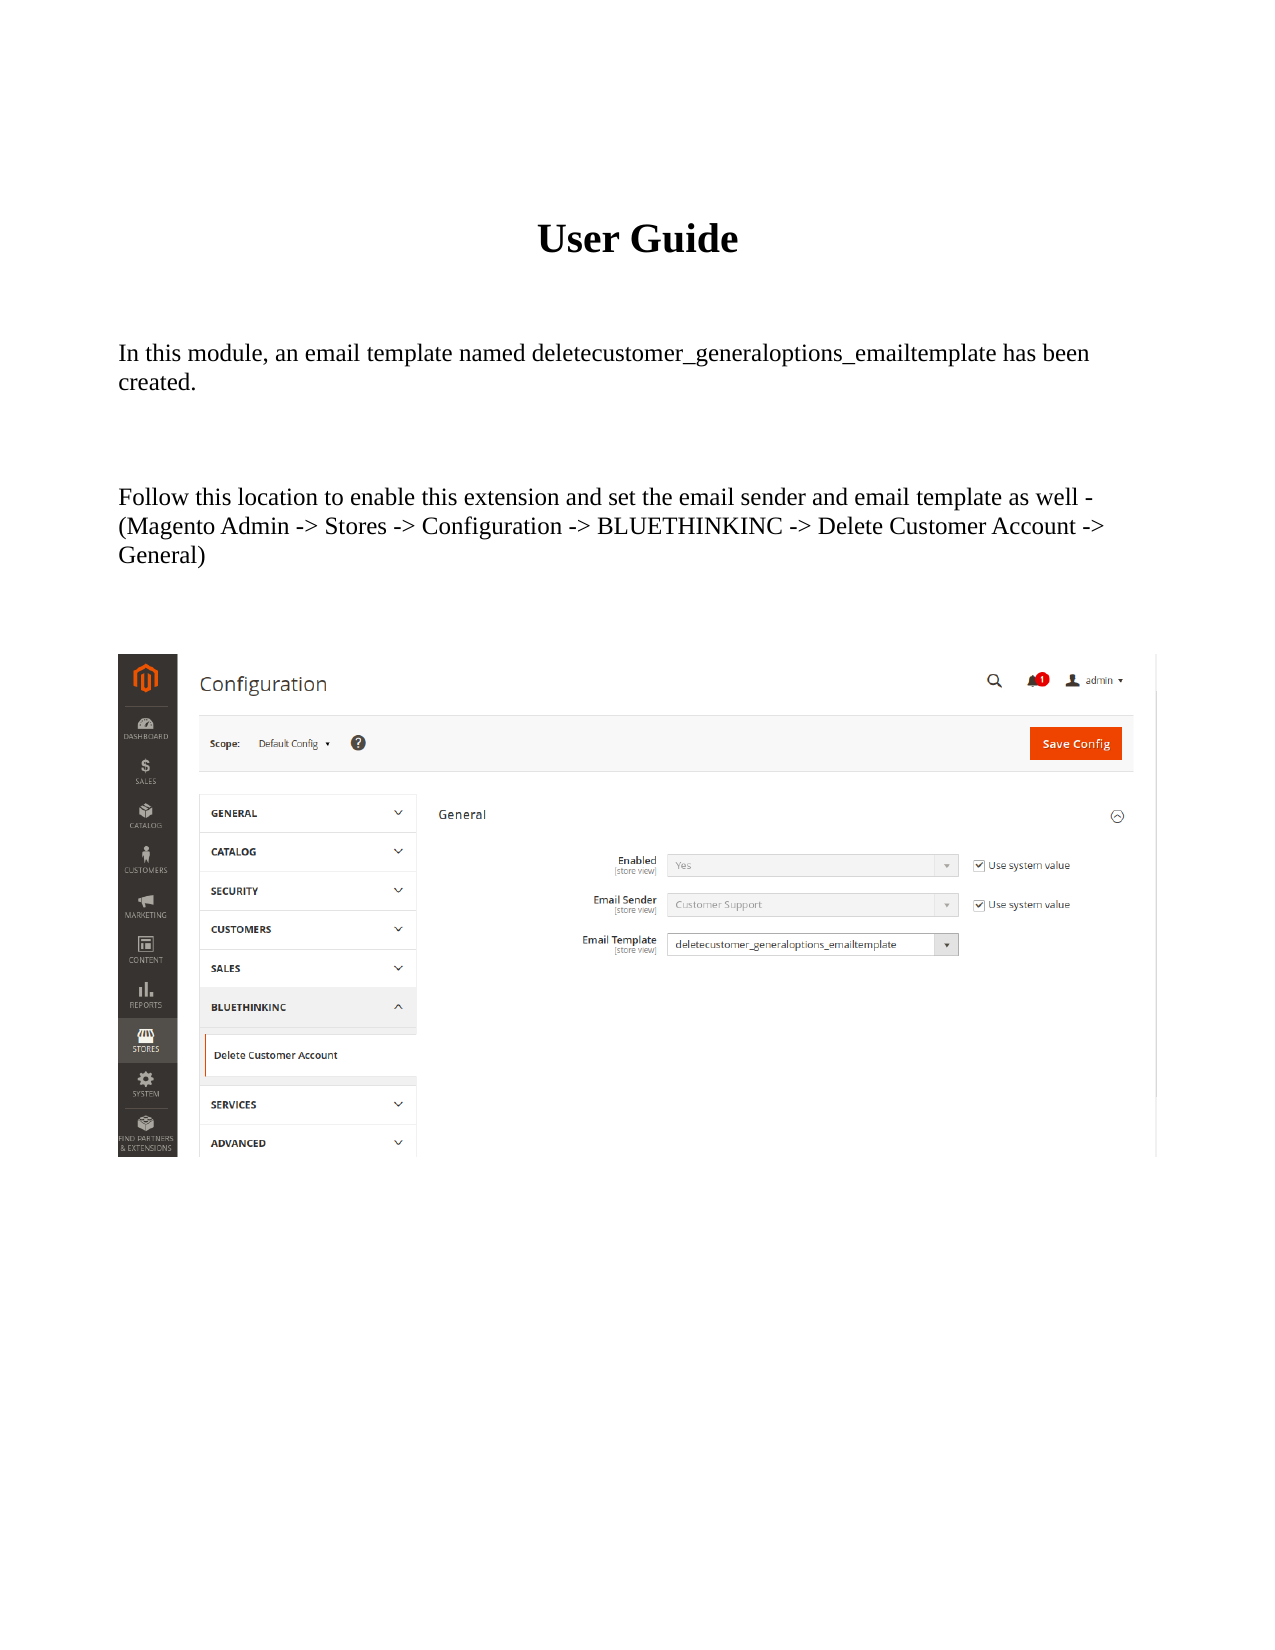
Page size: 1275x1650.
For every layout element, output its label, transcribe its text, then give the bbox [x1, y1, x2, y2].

picture [118, 654, 1157, 1157]
text Follow this location to enable this extension and set the email sender and email template as well - [118, 482, 1157, 511]
text (Magento Admin -> Stores -> Configuration -> BLUETHINKINC -> Delete Customer Account -> General) [118, 511, 1157, 568]
text In this module, an email template named deletecustomer_generaloptions_emailtemplate has been created. [118, 338, 1157, 396]
text User Guide [118, 214, 1157, 262]
